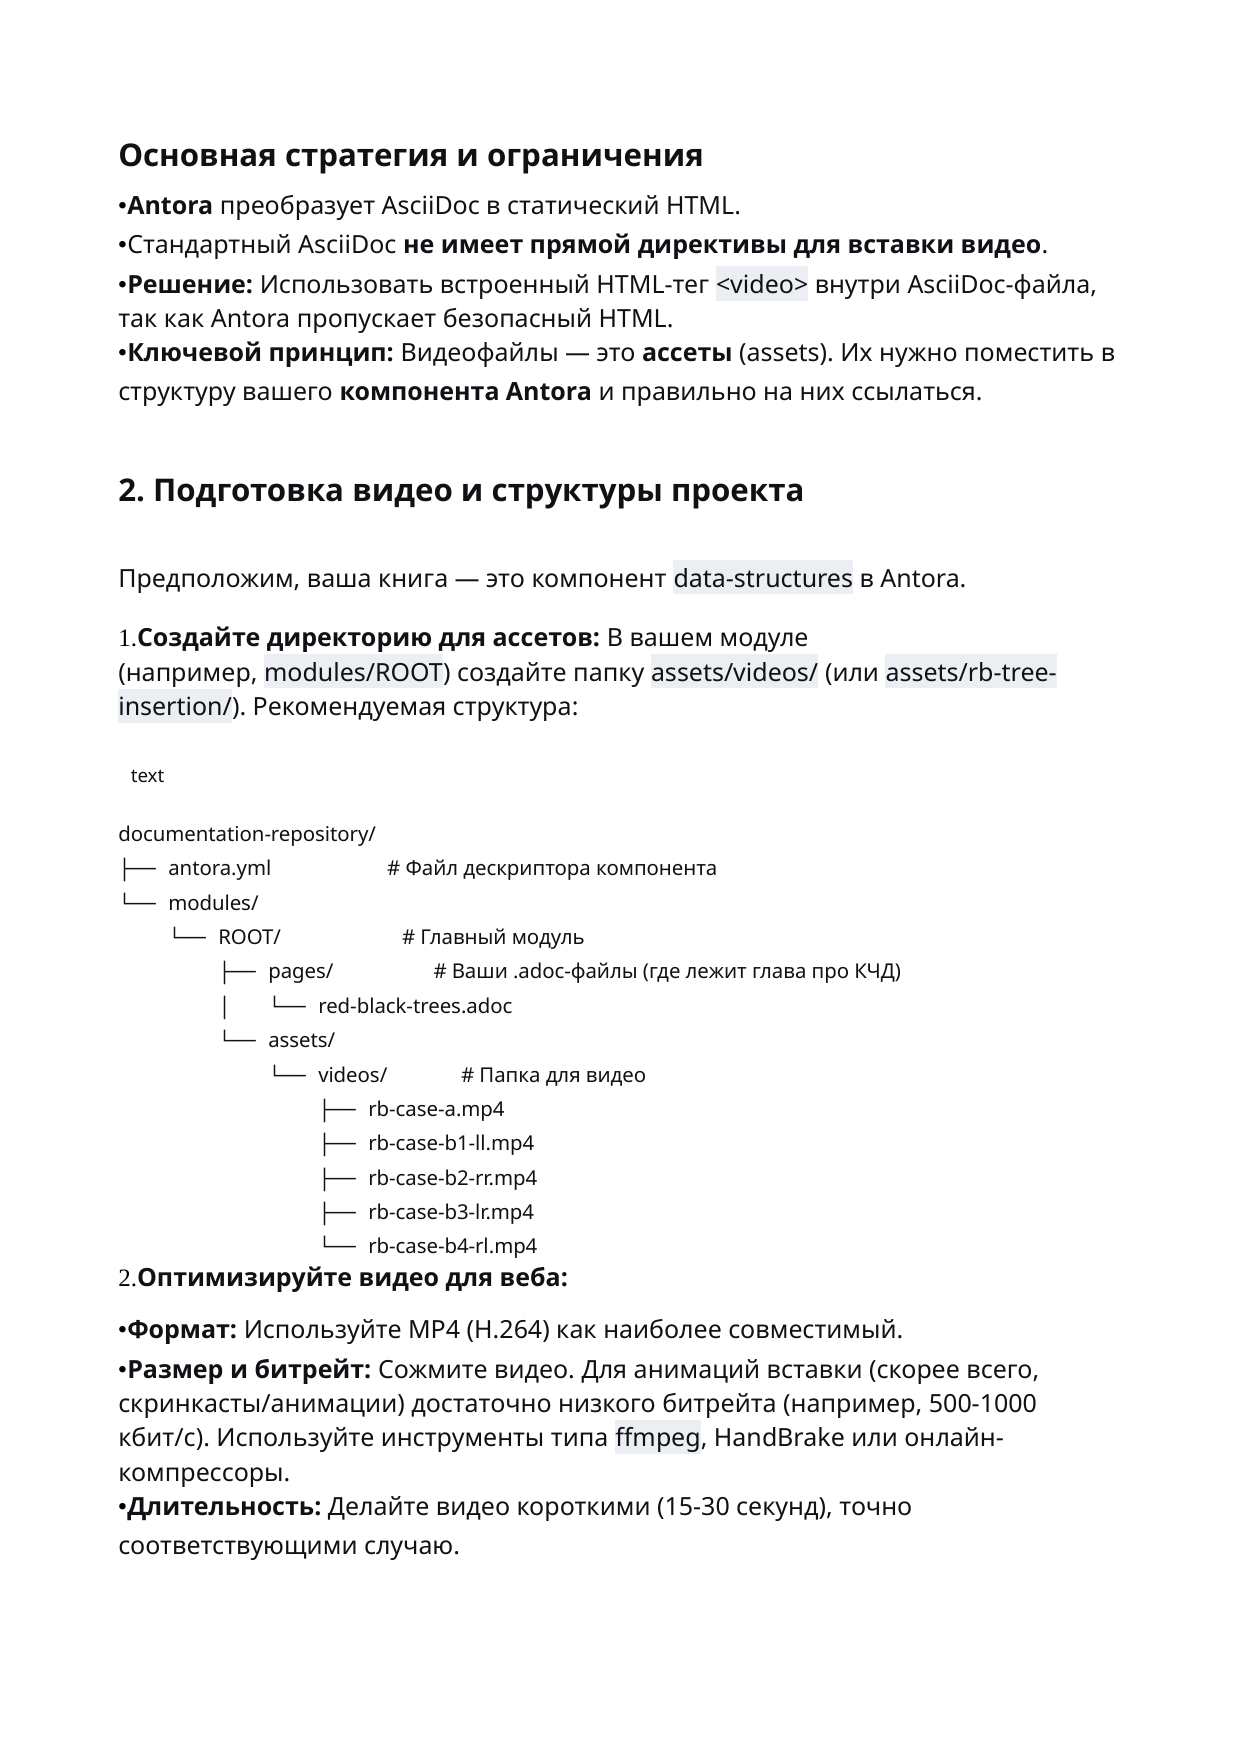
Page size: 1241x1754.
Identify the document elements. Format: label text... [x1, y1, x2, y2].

subtitle 2. Подготовка видео и структуры проекта [118, 463, 1122, 510]
list │ └── red-black-trees.adoc [118, 985, 1122, 1019]
list ├── rb-case-b1-ll.mp4 [118, 1123, 1122, 1157]
list └── videos/ # Папка для видео [118, 1054, 1122, 1088]
list Длительность: Делайте видео короткими (15-30 секунд), точно соответствующими случаю. [118, 1488, 1122, 1562]
list Оптимизируйте видео для веба: [118, 1260, 1122, 1294]
list └── ROOT/ # Главный модуль [118, 916, 1122, 951]
list Размер и битрейт: Сожмите видео. Для анимаций вставки (скорее всего, скринкасты/анимации) достаточно низкого битрейта (например, 500-1000 кбит/с). Используйте инструменты типа ffmpeg, HandBrake или онлайн-компрессоры. [118, 1351, 1122, 1488]
subtitle Основная стратегия и ограничения [118, 133, 1122, 175]
list ├── pages/ # Ваши .adoc-файлы (где лежит глава про КЧД) [118, 951, 1122, 985]
list └── assets/ [118, 1019, 1122, 1054]
list Antora преобразует AsciiDoc в статический HTML. [118, 188, 1122, 222]
list documentation-repository/ [118, 813, 1122, 848]
list text [131, 760, 1122, 788]
list └── modules/ [118, 882, 1122, 916]
list └── rb-case-b4-rl.mp4 [118, 1226, 1122, 1260]
list Создайте директорию для ассетов: В вашем модуле (например, modules/ROOT) создайте папку assets/videos/ (или assets/rb-tree-insertion/). Рекомендуемая структура: [118, 619, 1122, 723]
list ├── rb-case-b3-lr.mp4 [118, 1191, 1122, 1226]
list Ключевой принцип: Видеофайлы — это ассеты (assets). Их нужно поместить в структуру вашего компонента Antora и правильно на них ссылаться. [118, 335, 1122, 408]
list ├── rb-case-b2-rr.mp4 [118, 1157, 1122, 1191]
list ├── rb-case-a.mp4 [118, 1088, 1122, 1123]
list ├── antora.yml # Файл дескриптора компонента [118, 848, 1122, 882]
list Формат: Используйте MP4 (H.264) как наиболее совместимый. [118, 1312, 1122, 1346]
list Стандартный AsciiDoc не имеет прямой директивы для вставки видео. [118, 227, 1122, 261]
list Решение: Использовать встроенный HTML-тег <video> внутри AsciiDoc-файла, так как Antora пропускает безопасный HTML. [118, 266, 1122, 335]
text Предположим, ваша книга — это компонент data-structures в Antora. [118, 560, 1122, 594]
